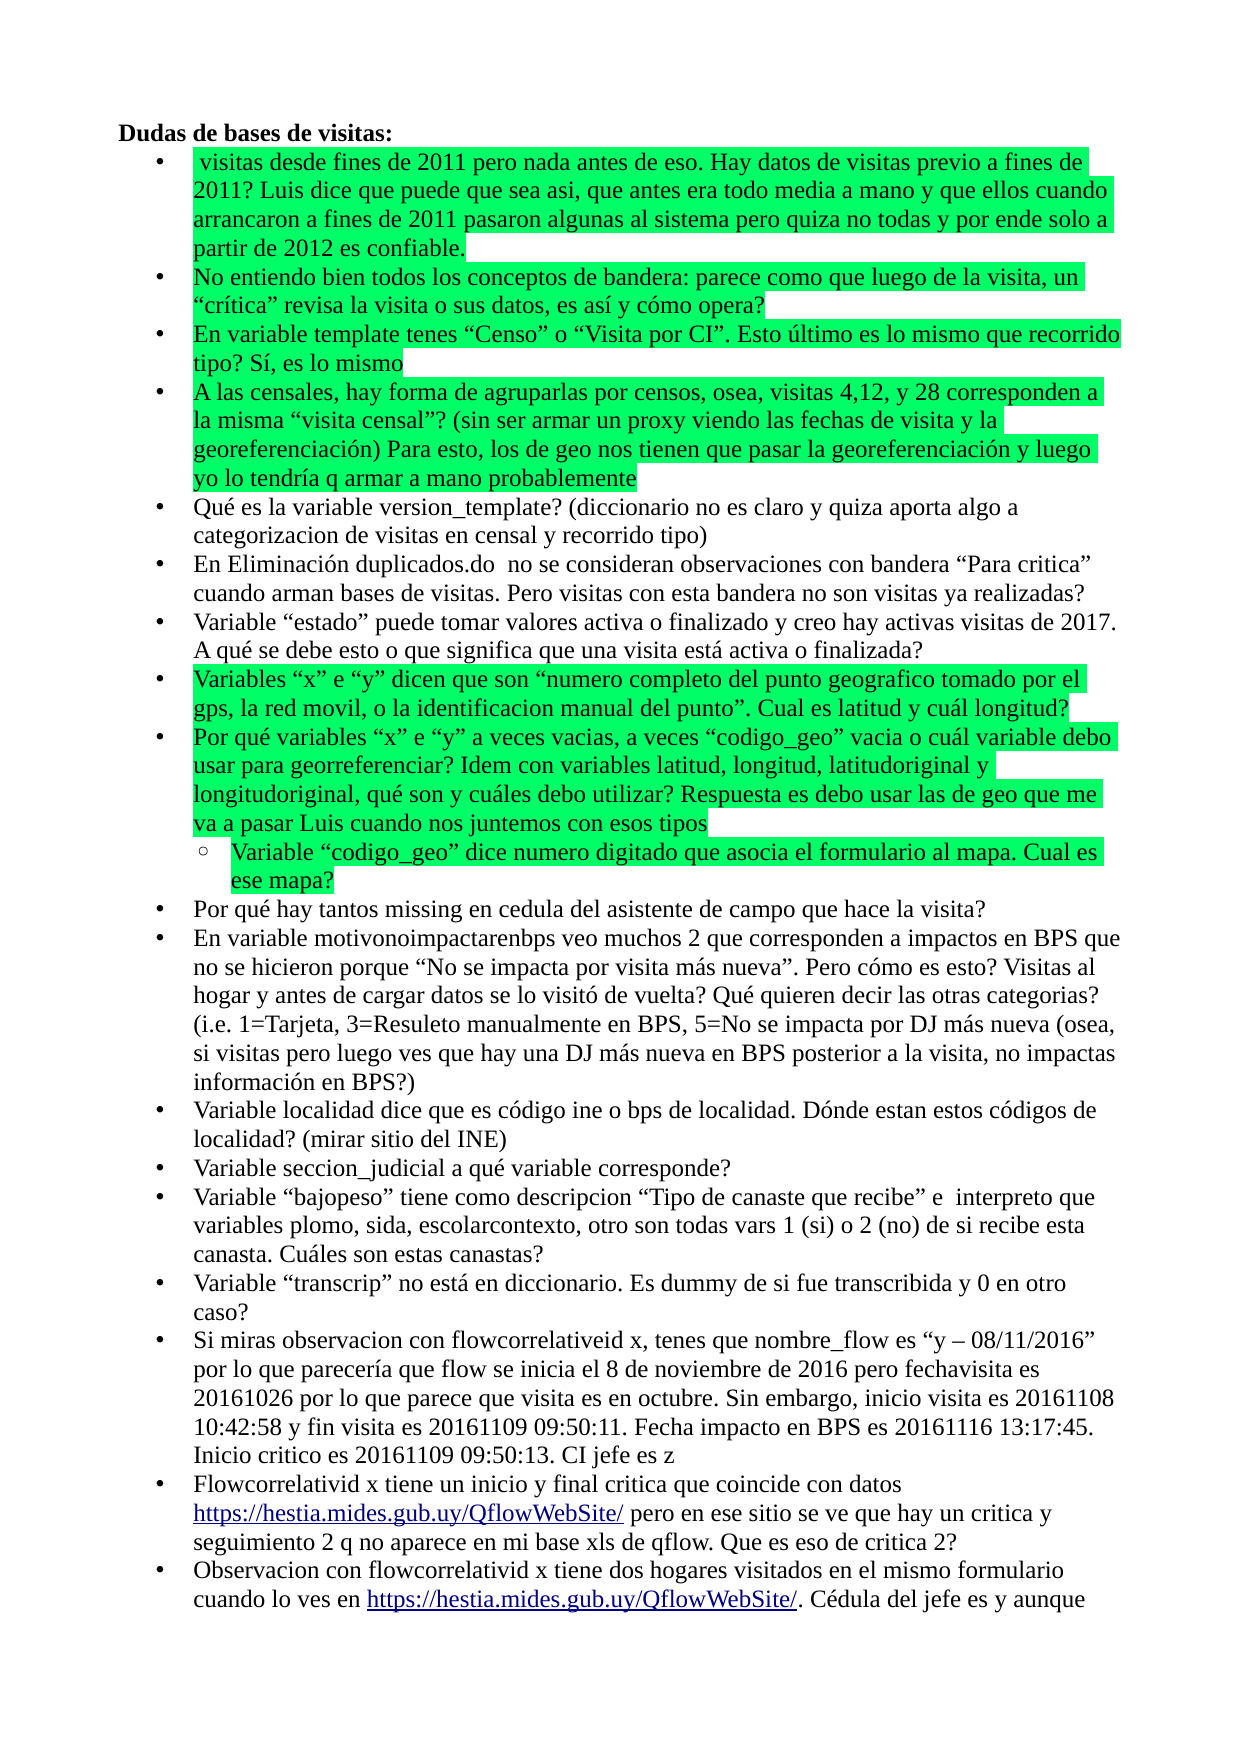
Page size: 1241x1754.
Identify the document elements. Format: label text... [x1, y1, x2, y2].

list Por qué variables “x” e “y” a veces vacias, a veces “codigo_geo” vacia o cuál variable debo usar para georreferenciar? Idem con variables latitud, longitud, latitudoriginal y longitudoriginal, qué son y cuáles debo utilizar? Respuesta es debo usar las de geo que me va a pasar Luis cuando nos juntemos con esos tipos [156, 722, 1122, 837]
list visitas desde fines de 2011 pero nada antes de eso. Hay datos de visitas previo a fines de 2011? Luis dice que puede que sea asi, que antes era todo media a mano y que ellos cuando arrancaron a fines de 2011 pasaron algunas al sistema pero quiza no todas y por ende solo a partir de 2012 es confiable. [156, 147, 1122, 262]
list Variable localidad dice que es código ine o bps de localidad. Dónde estan estos códigos de localidad? (mirar sitio del INE) [156, 1096, 1122, 1153]
list En variable template tenes “Censo” o “Visita por CI”. Esto último es lo mismo que recorrido tipo? Sí, es lo mismo [156, 319, 1122, 377]
list Variable “codigo_geo” dice numero digitado que asocia el formulario al mapa. Cual es ese mapa? [193, 837, 1122, 894]
list No entiendo bien todos los conceptos de bandera: parece como que luego de la visita, un “crítica” revisa la visita o sus datos, es así y cómo opera? [156, 262, 1122, 319]
list Variables “x” e “y” dicen que son “numero completo del punto geografico tomado por el gps, la red movil, o la identificacion manual del punto”. Cual es latitud y cuál longitud? [156, 664, 1122, 722]
list En Eliminación duplicados.do no se consideran observaciones con bandera “Para critica” cuando arman bases de visitas. Pero visitas con esta bandera no son visitas ya realizadas? [156, 549, 1122, 607]
list En variable motivonoimpactarenbps veo muchos 2 que corresponden a impactos en BPS que no se hicieron porque “No se impacta por visita más nueva”. Pero cómo es esto? Visitas al hogar y antes de cargar datos se lo visitó de vuelta? Qué quieren decir las otras categorias? (i.e. 1=Tarjeta, 3=Resuleto manualmente en BPS, 5=No se impacta por DJ más nueva (osea, si visitas pero luego ves que hay una DJ más nueva en BPS posterior a la visita, no impactas información en BPS?) [156, 923, 1122, 1096]
list Variable “transcrip” no está en diccionario. Es dummy de si fue transcribida y 0 en otro caso? [156, 1268, 1122, 1326]
list Observacion con flowcorrelativid x tiene dos hogares visitados en el mismo formulario cuando lo ves en https://hestia.mides.gub.uy/QflowWebSite/. Cédula del jefe es y aunque [156, 1556, 1122, 1613]
list A las censales, hay forma de agruparlas por censos, osea, visitas 4,12, y 28 corresponden a la misma “visita censal”? (sin ser armar un proxy viendo las fechas de visita y la georeferenciación) Para esto, los de geo nos tienen que pasar la georeferenciación y luego yo lo tendría q armar a mano probablemente [156, 377, 1122, 492]
list Variable “bajopeso” tiene como descripcion “Tipo de canaste que recibe” e interpreto que variables plomo, sida, escolarcontexto, otro son todas vars 1 (si) o 2 (no) de si recibe esta canasta. Cuáles son estas canastas? [156, 1182, 1122, 1268]
list Flowcorrelativid x tiene un inicio y final critica que coincide con datos https://hestia.mides.gub.uy/QflowWebSite/ pero en ese sitio se ve que hay un critica y seguimiento 2 q no aparece en mi base xls de qflow. Que es eso de critica 2? [156, 1469, 1122, 1556]
list Variable seccion_judicial a qué variable corresponde? [156, 1153, 1122, 1182]
text Dudas de bases de visitas: [118, 118, 1122, 147]
list Si miras observacion con flowcorrelativeid x, tenes que nombre_flow es “y – 08/11/2016” por lo que parecería que flow se inicia el 8 de noviembre de 2016 pero fechavisita es 20161026 por lo que parece que visita es en octubre. Sin embargo, inicio visita es 20161108 10:42:58 y fin visita es 20161109 09:50:11. Fecha impacto en BPS es 20161116 13:17:45. Inicio critico es 20161109 09:50:13. CI jefe es z [156, 1326, 1122, 1469]
list Variable “estado” puede tomar valores activa o finalizado y creo hay activas visitas de 2017. A qué se debe esto o que significa que una visita está activa o finalizada? [156, 607, 1122, 664]
list Por qué hay tantos missing en cedula del asistente de campo que hace la visita? [156, 894, 1122, 923]
list Qué es la variable version_template? (diccionario no es claro y quiza aporta algo a categorizacion de visitas en censal y recorrido tipo) [156, 492, 1122, 549]
